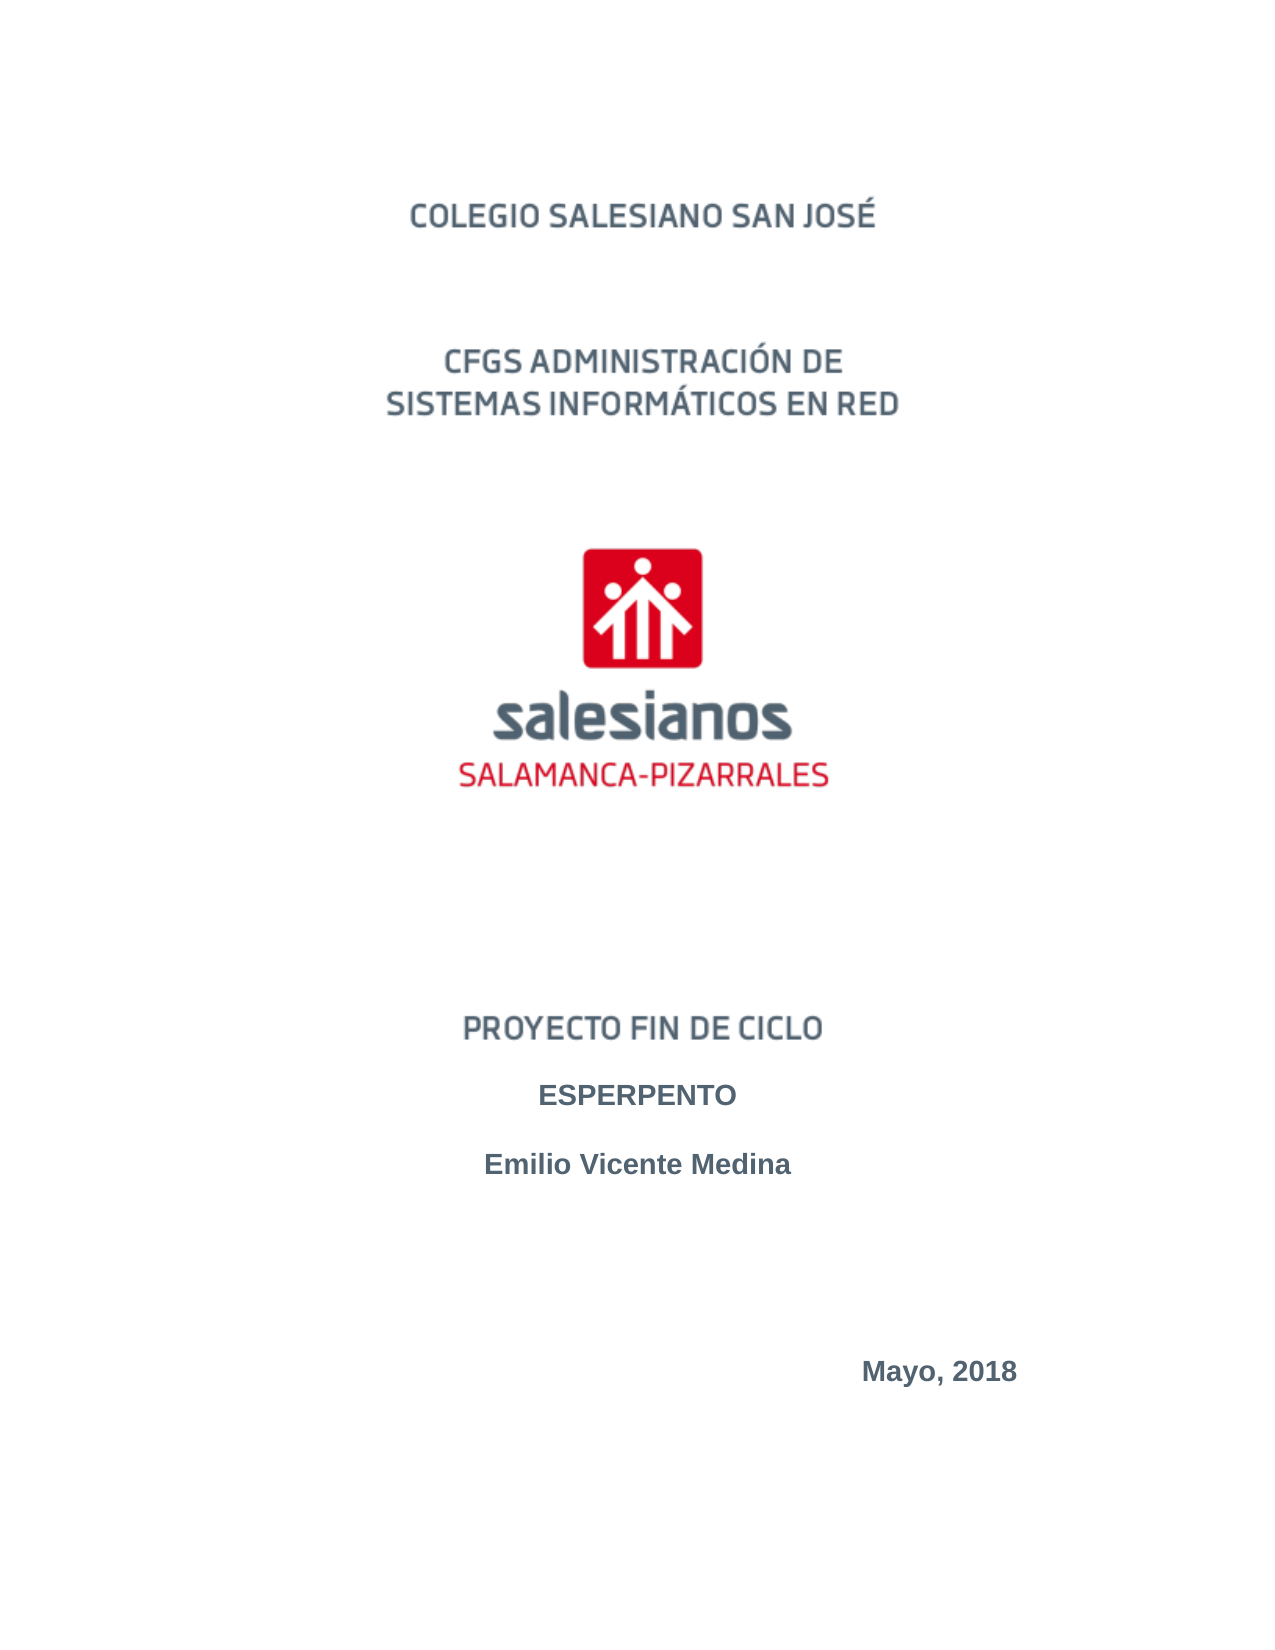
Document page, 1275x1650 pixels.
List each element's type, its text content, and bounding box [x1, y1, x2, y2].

subtitle Mayo, 2018 [118, 1354, 1157, 1387]
subtitle Emilio Vicente Medina [118, 1147, 1157, 1181]
subtitle Esperpento [118, 125, 1157, 1112]
picture [306, 129, 969, 1079]
picture [800, 1501, 1222, 1650]
